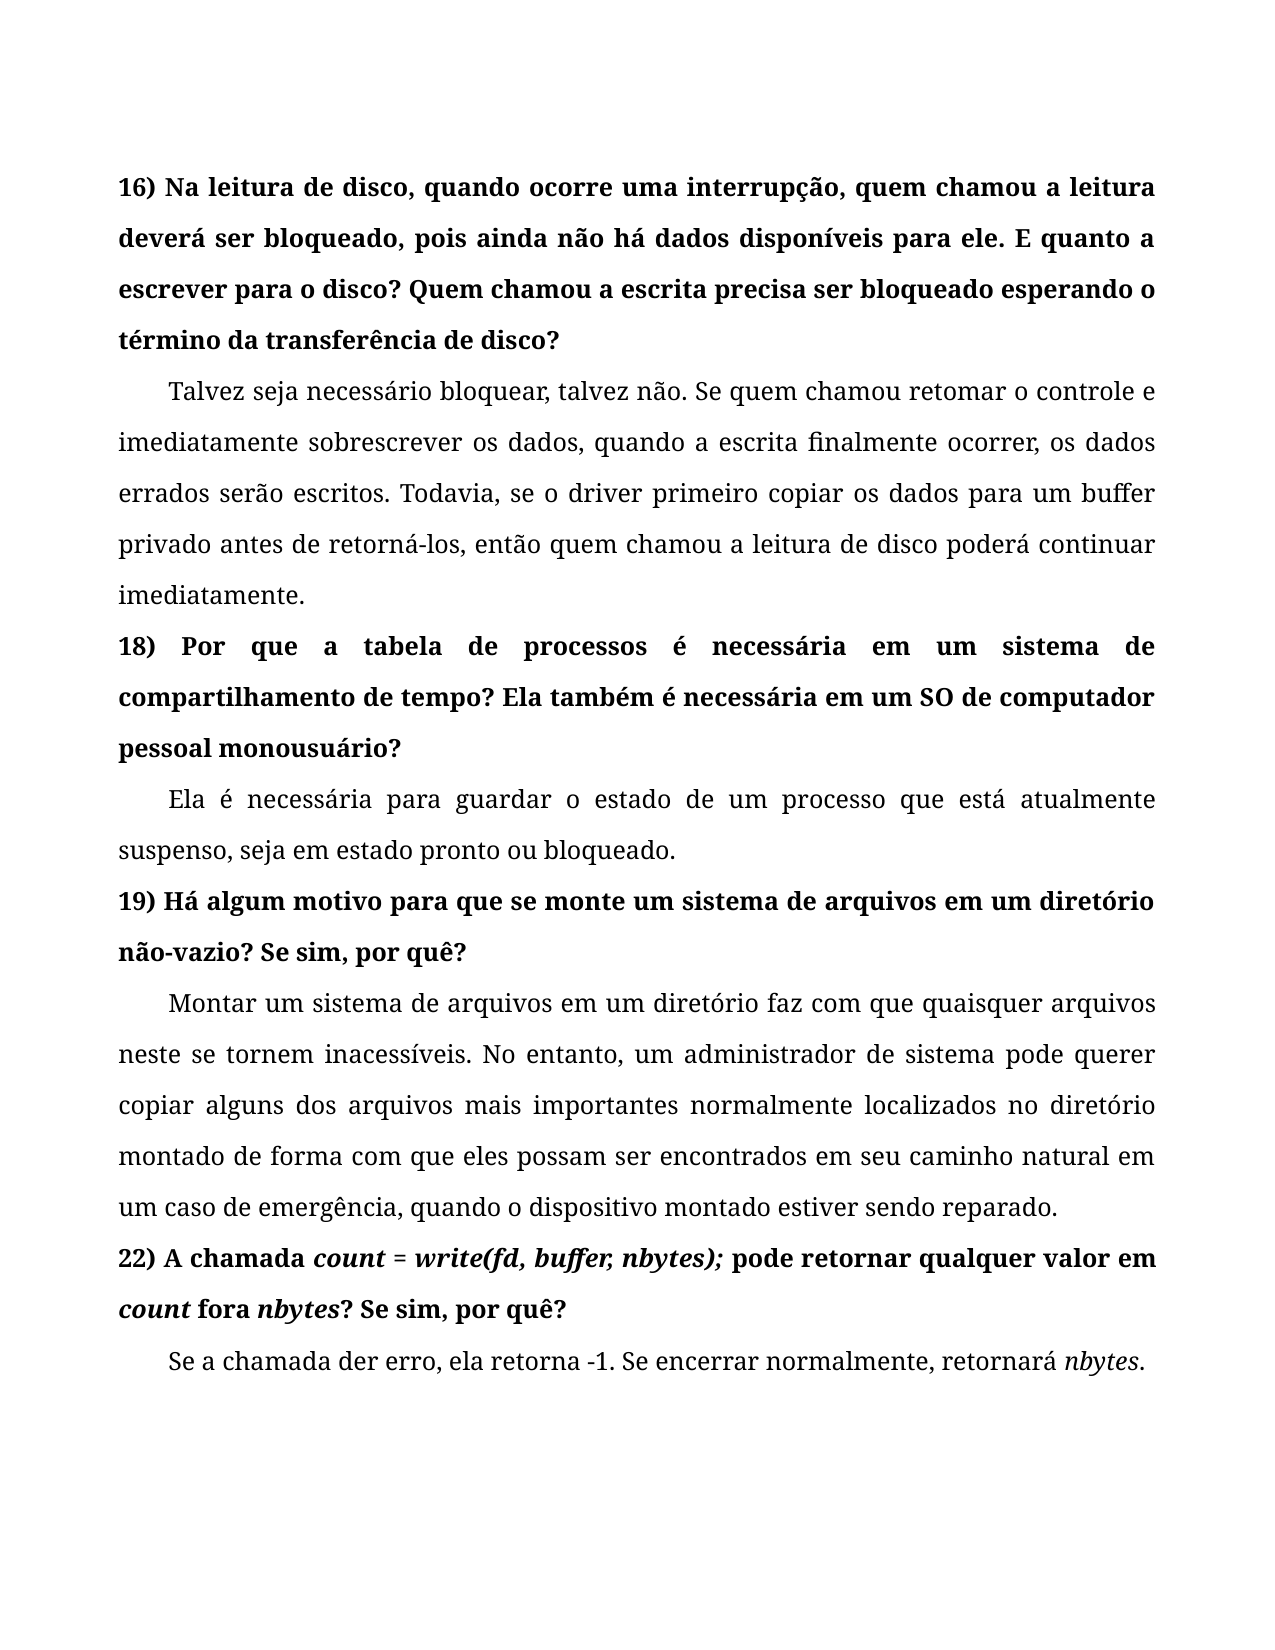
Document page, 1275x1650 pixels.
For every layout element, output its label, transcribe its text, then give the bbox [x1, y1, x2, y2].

text Se a chamada der erro, ela retorna -1. Se encerrar normalmente, retornará nbytes. [118, 1343, 1157, 1377]
text Talvez seja necessário bloquear, talvez não. Se quem chamou retomar o controle e imediatamente sobrescrever os dados, quando a escrita finalmente ocorrer, os dados errados serão escritos. Todavia, se o driver primeiro copiar os dados para um buffer privado antes de retorná-los, então quem chamou a leitura de disco poderá continuar imediatamente. [118, 373, 1157, 612]
text 22) A chamada count = write(fd, buffer, nbytes); pode retornar qualquer valor em count fora nbytes? Se sim, por quê? [118, 1241, 1157, 1326]
text 19) Há algum motivo para que se monte um sistema de arquivos em um diretório não-vazio? Se sim, por quê? [118, 884, 1157, 969]
text Ela é necessária para guardar o estado de um processo que está atualmente suspenso, seja em estado pronto ou bloqueado. [118, 782, 1157, 867]
text 16) Na leitura de disco, quando ocorre uma interrupção, quem chamou a leitura deverá ser bloqueado, pois ainda não há dados disponíveis para ele. E quanto a escrever para o disco? Quem chamou a escrita precisa ser bloqueado esperando o término da transferência de disco? [118, 169, 1157, 356]
text Montar um sistema de arquivos em um diretório faz com que quaisquer arquivos neste se tornem inacessíveis. No entanto, um administrador de sistema pode querer copiar alguns dos arquivos mais importantes normalmente localizados no diretório montado de forma com que eles possam ser encontrados em seu caminho natural em um caso de emergência, quando o dispositivo montado estiver sendo reparado. [118, 986, 1157, 1224]
text 18) Por que a tabela de processos é necessária em um sistema de compartilhamento de tempo? Ela também é necessária em um SO de computador pessoal monousuário? [118, 628, 1157, 765]
